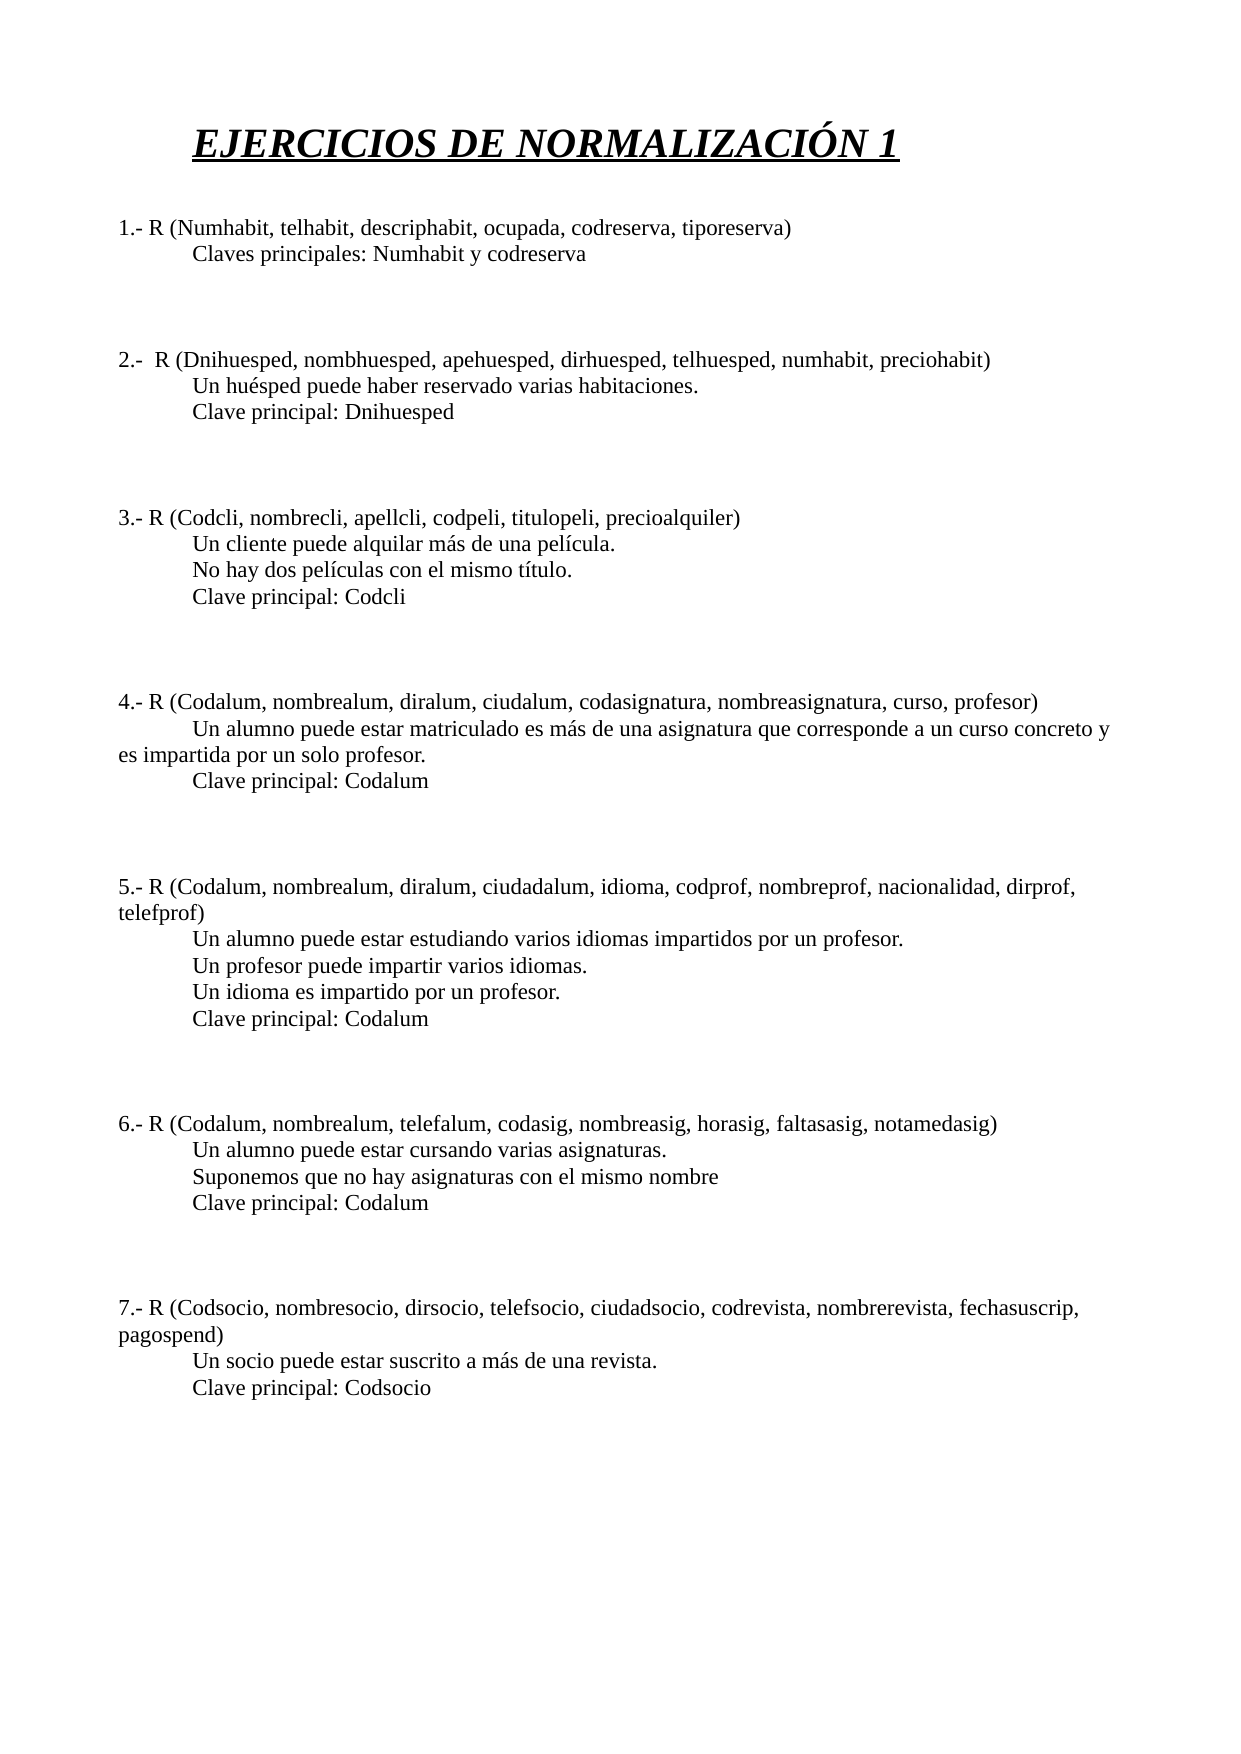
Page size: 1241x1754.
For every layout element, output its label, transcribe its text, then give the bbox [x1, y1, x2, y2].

text Un alumno puede estar estudiando varios idiomas impartidos por un profesor. [118, 926, 1122, 952]
text 1.- R (Numhabit, telhabit, descriphabit, ocupada, codreserva, tiporeserva) [118, 214, 1122, 240]
text Clave principal: Codalum [118, 767, 1122, 794]
text Un socio puede estar suscrito a más de una revista. [118, 1347, 1122, 1373]
text EJERCICIOS DE NORMALIZACIÓN 1 [118, 118, 1122, 166]
text Un idioma es impartido por un profesor. [118, 978, 1122, 1004]
text 6.- R (Codalum, nombrealum, telefalum, codasig, nombreasig, horasig, faltasasig, notamedasig) [118, 1110, 1122, 1136]
text Clave principal: Dnihuesped [118, 398, 1122, 425]
text Un huésped puede haber reservado varias habitaciones. [118, 372, 1122, 398]
text Clave principal: Codalum [118, 1189, 1122, 1215]
text Claves principales: Numhabit y codreserva [118, 240, 1122, 267]
text Suponemos que no hay asignaturas con el mismo nombre [118, 1163, 1122, 1189]
text 7.- R (Codsocio, nombresocio, dirsocio, telefsocio, ciudadsocio, codrevista, nombrerevista, fechasuscrip, pagospend) [118, 1294, 1122, 1347]
text 4.- R (Codalum, nombrealum, diralum, ciudalum, codasignatura, nombreasignatura, curso, profesor) [118, 688, 1122, 715]
text Clave principal: Codsocio [118, 1373, 1122, 1400]
text Clave principal: Codalum [118, 1004, 1122, 1031]
text Clave principal: Codcli [118, 583, 1122, 609]
text 5.- R (Codalum, nombrealum, diralum, ciudadalum, idioma, codprof, nombreprof, nacionalidad, dirprof, telefprof) [118, 873, 1122, 926]
text Un alumno puede estar cursando varias asignaturas. [118, 1136, 1122, 1163]
text 3.- R (Codcli, nombrecli, apellcli, codpeli, titulopeli, precioalquiler) [118, 504, 1122, 530]
text Un cliente puede alquilar más de una película. [118, 530, 1122, 557]
text Un profesor puede impartir varios idiomas. [118, 952, 1122, 978]
text No hay dos películas con el mismo título. [118, 557, 1122, 583]
text Un alumno puede estar matriculado es más de una asignatura que corresponde a un curso concreto y es impartida por un solo profesor. [118, 715, 1122, 767]
text 2.- R (Dnihuesped, nombhuesped, apehuesped, dirhuesped, telhuesped, numhabit, preciohabit) [118, 346, 1122, 372]
